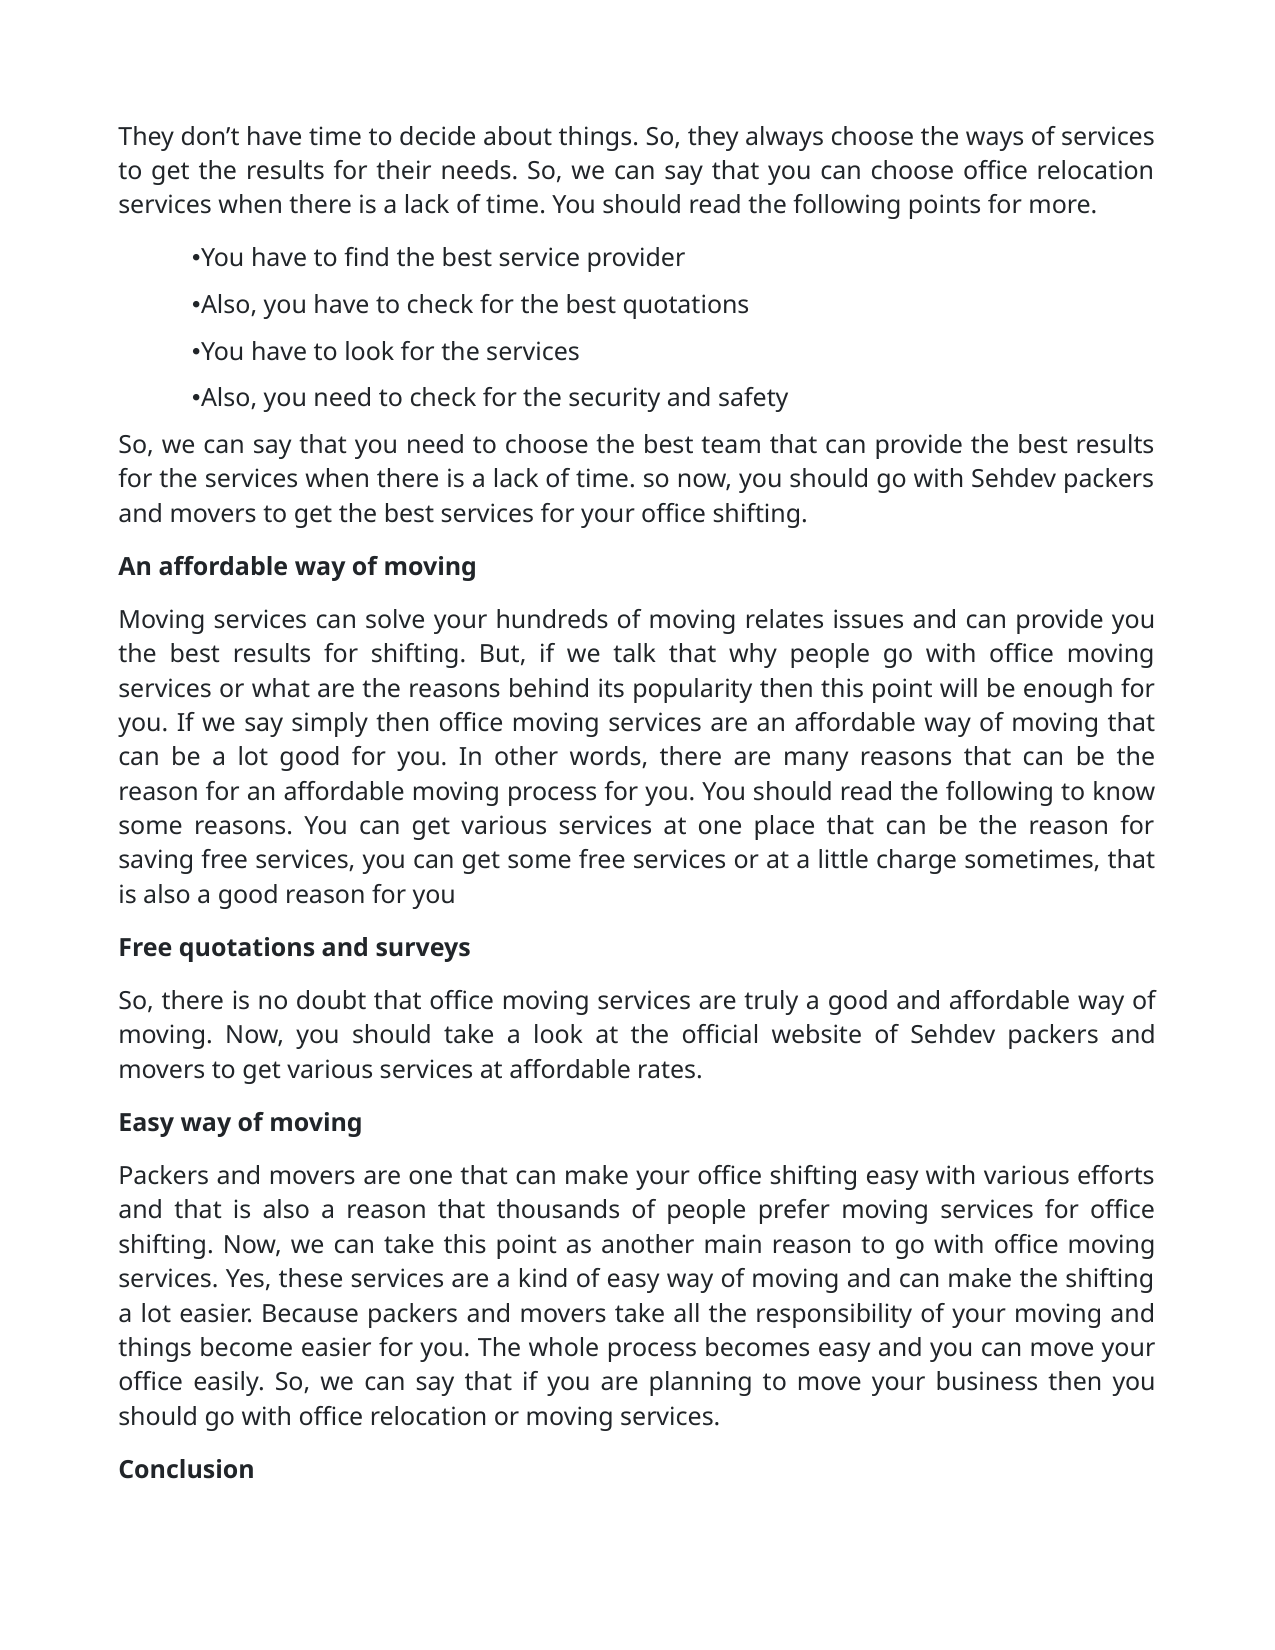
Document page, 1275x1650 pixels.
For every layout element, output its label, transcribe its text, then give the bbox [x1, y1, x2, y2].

text So, we can say that you need to choose the best team that can provide the best results for the services when there is a lack of time. so now, you should go with Sehdev packers and movers to get the best services for your office shifting. [118, 426, 1157, 529]
list You have to find the best service provider [118, 240, 1157, 274]
text Conclusion [118, 1451, 1157, 1486]
text An affordable way of moving [118, 548, 1157, 582]
text Moving services can solve your hundreds of moving relates issues and can provide you the best results for shifting. But, if we talk that why people go with office moving services or what are the reasons behind its popularity then this point will be enough for you. If we say simply then office moving services are an affordable way of moving that can be a lot good for you. In other words, there are many reasons that can be the reason for an affordable moving process for you. You should read the following to know some reasons. You can get various services at one place that can be the reason for saving free services, you can get some free services or at a little charge sometimes, that is also a good reason for you [118, 601, 1157, 911]
text Easy way of moving [118, 1104, 1157, 1139]
text Free quotations and surveys [118, 929, 1157, 964]
list Also, you have to check for the best quotations [118, 287, 1157, 321]
text They don’t have time to decide about things. So, they always choose the ways of services to get the results for their needs. So, we can say that you can choose office relocation services when there is a lack of time. You should read the following points for more. [118, 118, 1157, 221]
list Also, you need to check for the security and safety [118, 380, 1157, 414]
text So, there is no doubt that office moving services are truly a good and affordable way of moving. Now, you should take a look at the official website of Sehdev packers and movers to get various services at affordable rates. [118, 982, 1157, 1086]
text Packers and movers are one that can make your office shifting easy with various efforts and that is also a reason that thousands of people prefer moving services for office shifting. Now, we can take this point as another main reason to go with office moving services. Yes, these services are a kind of easy way of moving and can make the shifting a lot easier. Because packers and movers take all the responsibility of your moving and things become easier for you. The whole process becomes easy and you can move your office easily. So, we can say that if you are planning to move your business then you should go with office relocation or moving services. [118, 1157, 1157, 1432]
list You have to look for the services [118, 333, 1157, 367]
